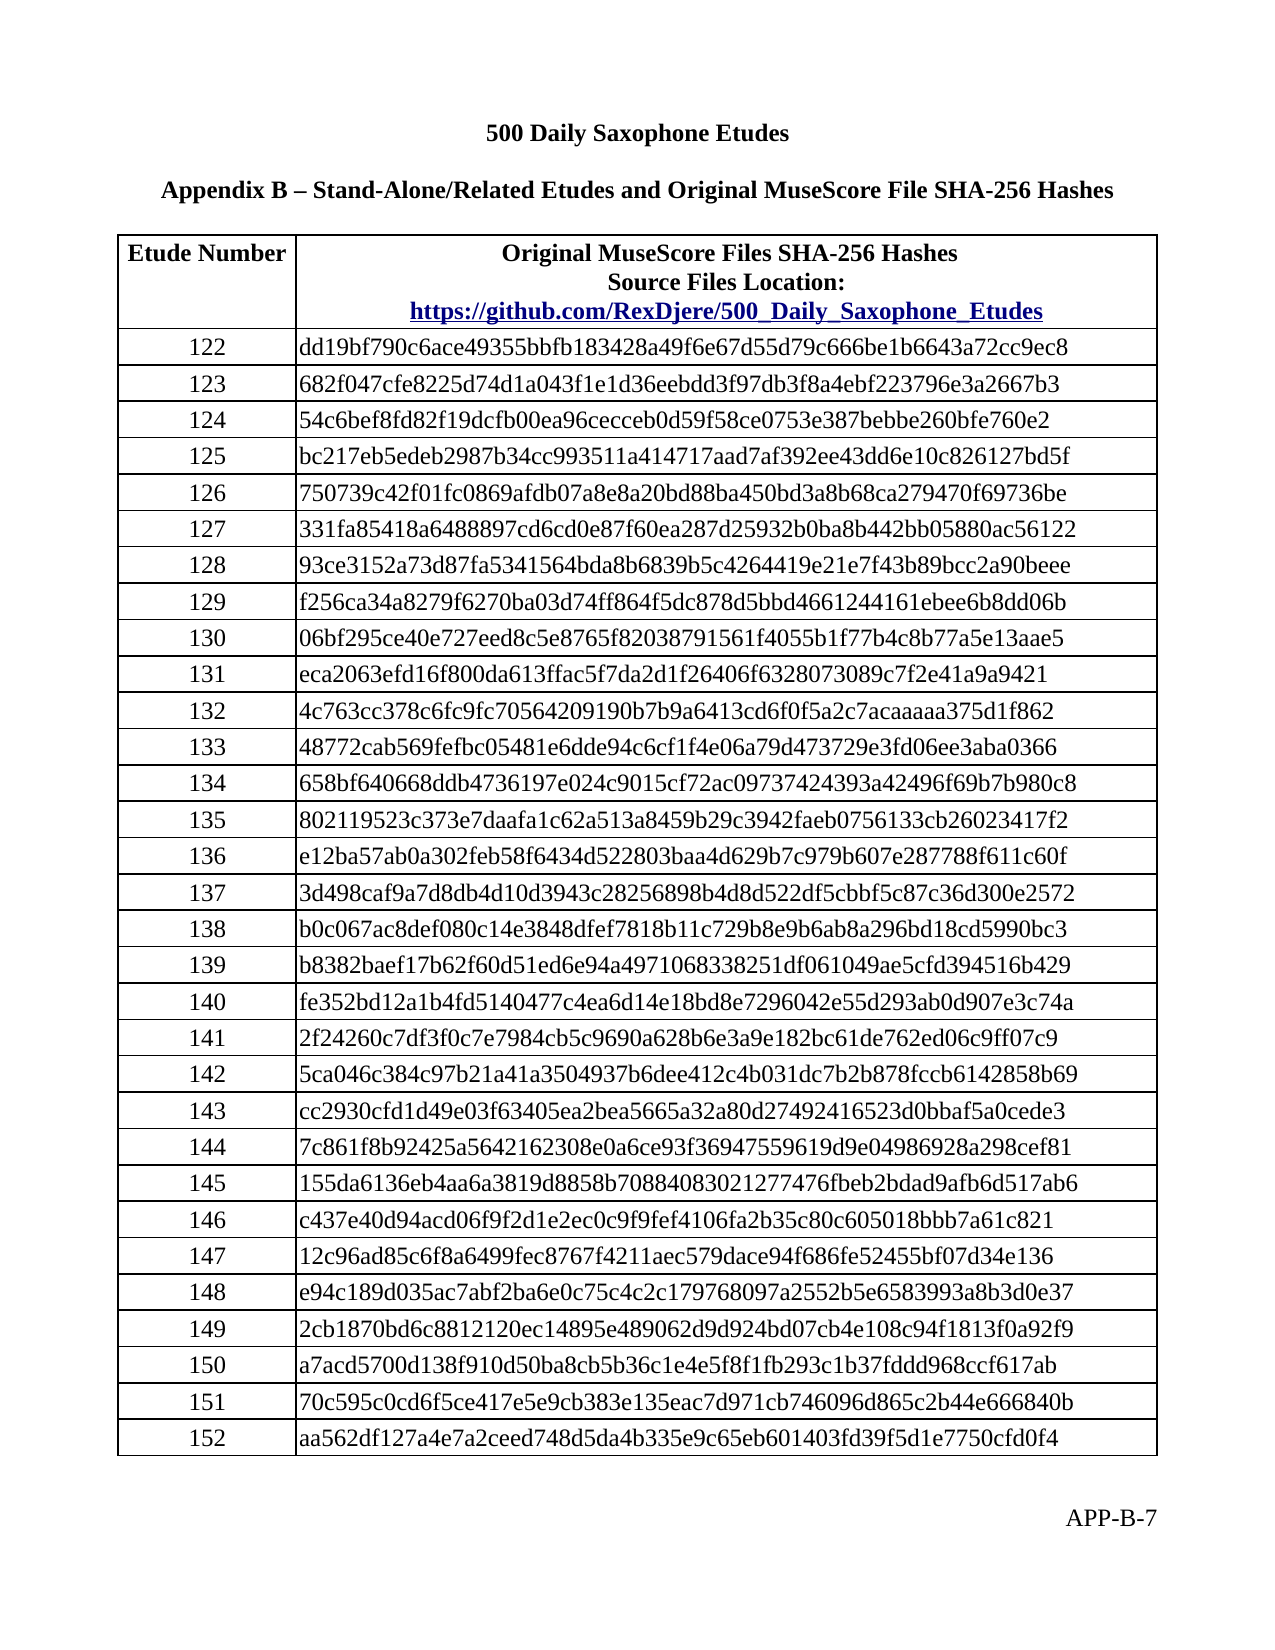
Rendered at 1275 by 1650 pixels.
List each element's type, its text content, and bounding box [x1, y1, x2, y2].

table_cell a7acd5700d138f910d50ba8cb5b36c1e4e5f8f1fb293c1b37fddd968ccf617ab [297, 1347, 1156, 1382]
table_cell bc217eb5edeb2987b34cc993511a414717aad7af392ee43dd6e10c826127bd5f [297, 438, 1156, 473]
table_cell 140 [119, 984, 295, 1018]
table_cell 750739c42f01fc0869afdb07a8e8a20bd88ba450bd3a8b68ca279470f69736be [297, 475, 1156, 509]
table_cell 12c96ad85c6f8a6499fec8767f4211aec579dace94f686fe52455bf07d34e136 [297, 1238, 1156, 1273]
table_cell 136 [119, 838, 295, 873]
table_cell 151 [119, 1384, 295, 1418]
table_cell 155da6136eb4aa6a3819d8858b70884083021277476fbeb2bdad9afb6d517ab6 [297, 1166, 1156, 1200]
table_cell 142 [119, 1056, 295, 1091]
table_cell 7c861f8b92425a5642162308e0a6ce93f36947559619d9e04986928a298cef81 [297, 1129, 1156, 1164]
table_cell 126 [119, 475, 295, 509]
table_cell b0c067ac8def080c14e3848dfef7818b11c729b8e9b6ab8a296bd18cd5990bc3 [297, 911, 1156, 946]
table_cell 132 [119, 693, 295, 728]
table_cell 133 [119, 729, 295, 764]
table_cell b8382baef17b62f60d51ed6e94a4971068338251df061049ae5cfd394516b429 [297, 947, 1156, 982]
table_header Etude Number [119, 236, 295, 328]
table_cell 127 [119, 511, 295, 546]
table_cell 06bf295ce40e727eed8c5e8765f82038791561f4055b1f77b4c8b77a5e13aae5 [297, 620, 1156, 655]
table_cell 125 [119, 438, 295, 473]
table_cell 331fa85418a6488897cd6cd0e87f60ea287d25932b0ba8b442bb05880ac56122 [297, 511, 1156, 546]
table_cell 54c6bef8fd82f19dcfb00ea96cecceb0d59f58ce0753e387bebbe260bfe760e2 [297, 402, 1156, 437]
table_cell 128 [119, 547, 295, 582]
table_cell 122 [119, 329, 295, 364]
table_cell 123 [119, 366, 295, 400]
table_cell 802119523c373e7daafa1c62a513a8459b29c3942faeb0756133cb26023417f2 [297, 802, 1156, 837]
table_cell 138 [119, 911, 295, 946]
table_cell 3d498caf9a7d8db4d10d3943c28256898b4d8d522df5cbbf5c87c36d300e2572 [297, 875, 1156, 909]
table_cell 150 [119, 1347, 295, 1382]
table_cell 145 [119, 1166, 295, 1200]
table_cell 135 [119, 802, 295, 837]
table_cell 148 [119, 1275, 295, 1309]
table_cell dd19bf790c6ace49355bbfb183428a49f6e67d55d79c666be1b6643a72cc9ec8 [297, 329, 1156, 364]
table_cell 147 [119, 1238, 295, 1273]
table_cell 124 [119, 402, 295, 437]
table_cell 144 [119, 1129, 295, 1164]
table_cell 48772cab569fefbc05481e6dde94c6cf1f4e06a79d473729e3fd06ee3aba0366 [297, 729, 1156, 764]
table_cell e94c189d035ac7abf2ba6e0c75c4c2c179768097a2552b5e6583993a8b3d0e37 [297, 1275, 1156, 1309]
table_cell 137 [119, 875, 295, 909]
table_cell 2cb1870bd6c8812120ec14895e489062d9d924bd07cb4e108c94f1813f0a92f9 [297, 1311, 1156, 1346]
table_cell 134 [119, 766, 295, 800]
table_cell 129 [119, 584, 295, 618]
table_cell 131 [119, 657, 295, 691]
table_cell 4c763cc378c6fc9fc70564209190b7b9a6413cd6f0f5a2c7acaaaaa375d1f862 [297, 693, 1156, 728]
table_cell aa562df127a4e7a2ceed748d5da4b335e9c65eb601403fd39f5d1e7750cfd0f4 [297, 1420, 1156, 1455]
table_cell 658bf640668ddb4736197e024c9015cf72ac09737424393a42496f69b7b980c8 [297, 766, 1156, 800]
table_cell c437e40d94acd06f9f2d1e2ec0c9f9fef4106fa2b35c80c605018bbb7a61c821 [297, 1202, 1156, 1237]
table_cell 146 [119, 1202, 295, 1237]
table_cell 2f24260c7df3f0c7e7984cb5c9690a628b6e3a9e182bc61de762ed06c9ff07c9 [297, 1020, 1156, 1055]
table_cell 93ce3152a73d87fa5341564bda8b6839b5c4264419e21e7f43b89bcc2a90beee [297, 547, 1156, 582]
table_cell fe352bd12a1b4fd5140477c4ea6d14e18bd8e7296042e55d293ab0d907e3c74a [297, 984, 1156, 1018]
table_cell 130 [119, 620, 295, 655]
table_cell 141 [119, 1020, 295, 1055]
table_cell 682f047cfe8225d74d1a043f1e1d36eebdd3f97db3f8a4ebf223796e3a2667b3 [297, 366, 1156, 400]
table_cell 143 [119, 1093, 295, 1127]
table_cell e12ba57ab0a302feb58f6434d522803baa4d629b7c979b607e287788f611c60f [297, 838, 1156, 873]
table_cell cc2930cfd1d49e03f63405ea2bea5665a32a80d27492416523d0bbaf5a0cede3 [297, 1093, 1156, 1127]
table_cell f256ca34a8279f6270ba03d74ff864f5dc878d5bbd4661244161ebee6b8dd06b [297, 584, 1156, 618]
table_cell 139 [119, 947, 295, 982]
table_cell 149 [119, 1311, 295, 1346]
table_header Original MuseScore Files SHA-256 Hashes Source Files Location: https://github.com/RexDjere/500_Daily_Saxophone_Etudes [297, 236, 1156, 328]
table_cell 70c595c0cd6f5ce417e5e9cb383e135eac7d971cb746096d865c2b44e666840b [297, 1384, 1156, 1418]
table_cell 5ca046c384c97b21a41a3504937b6dee412c4b031dc7b2b878fccb6142858b69 [297, 1056, 1156, 1091]
table_cell eca2063efd16f800da613ffac5f7da2d1f26406f6328073089c7f2e41a9a9421 [297, 657, 1156, 691]
table_cell 152 [119, 1420, 295, 1455]
